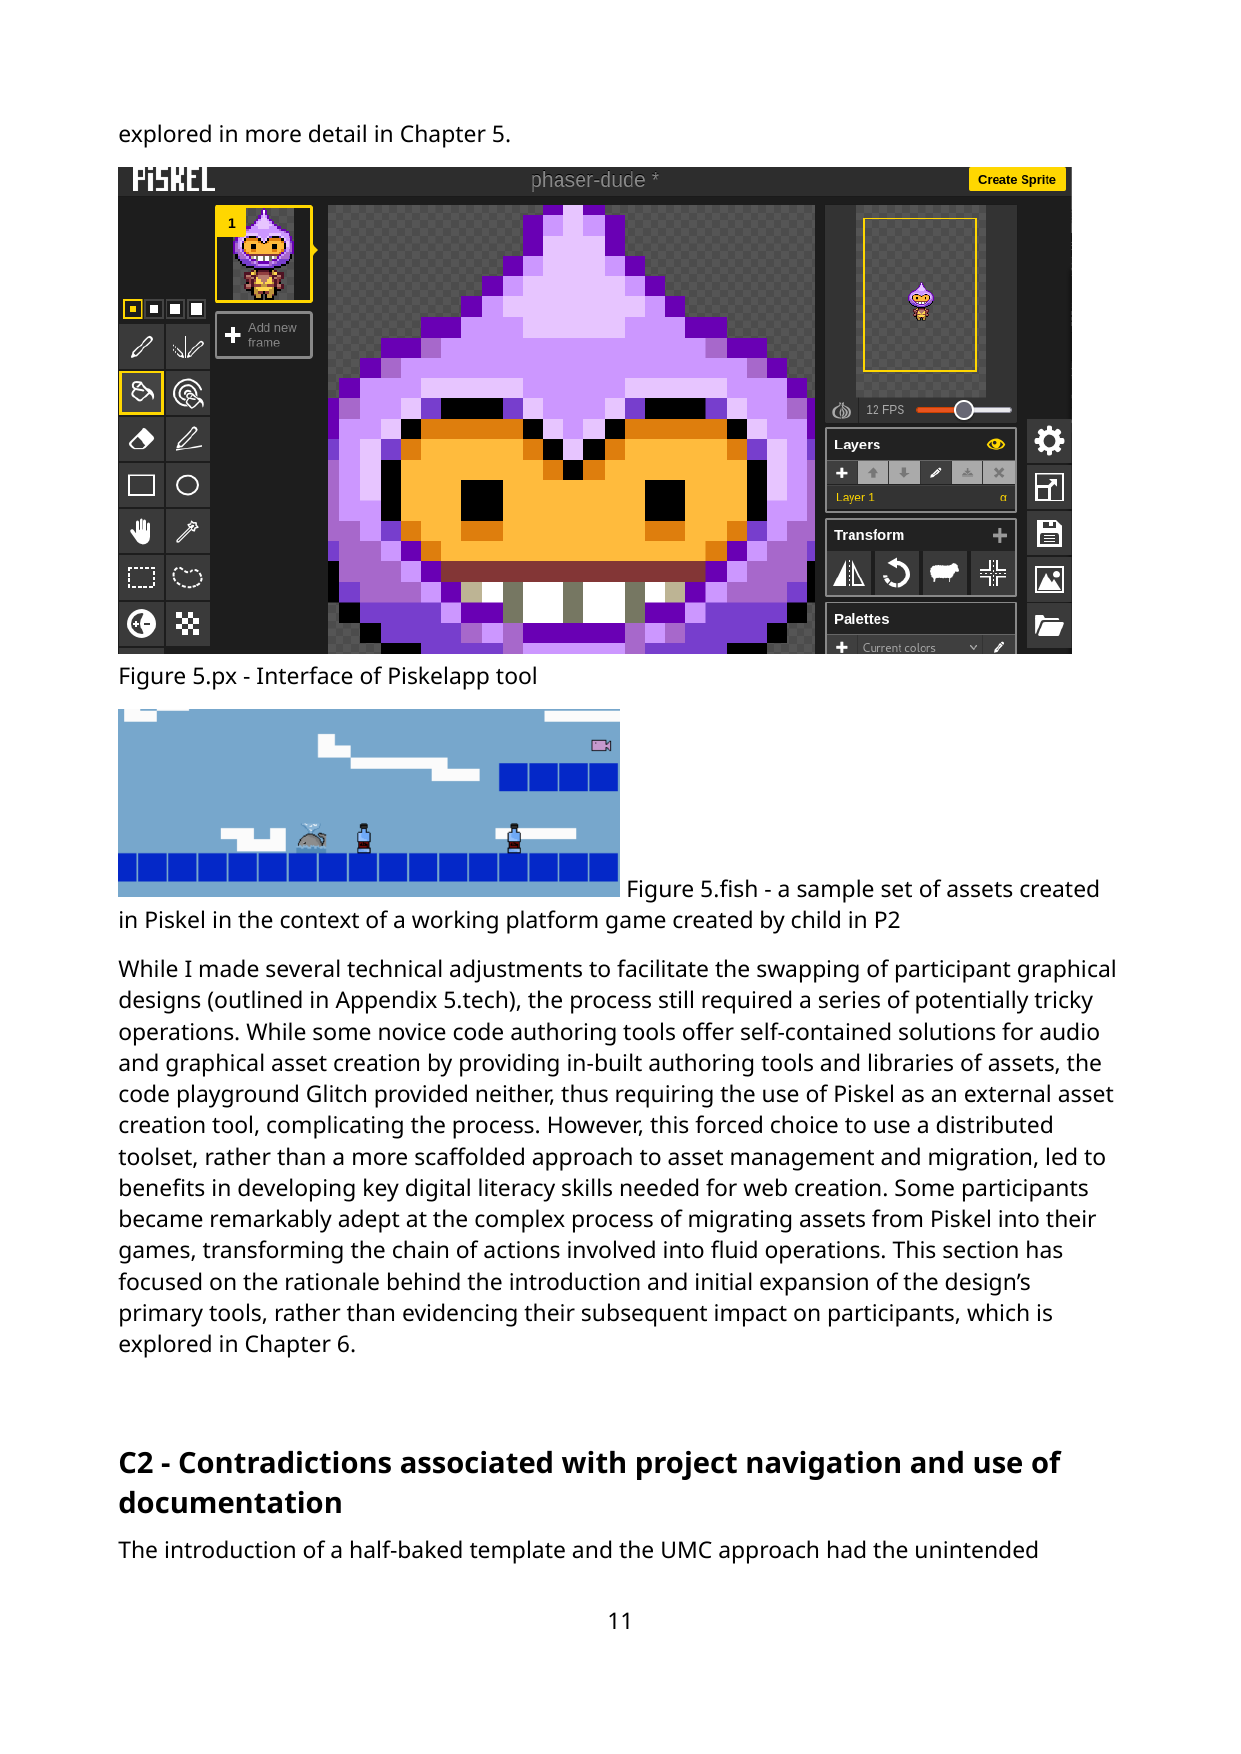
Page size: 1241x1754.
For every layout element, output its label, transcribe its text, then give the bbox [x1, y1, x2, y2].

picture [118, 709, 621, 897]
text Figure 5.px - Interface of Piskelapp tool [118, 167, 1122, 691]
text The introduction of a half-baked template and the UMC approach had the unintended [118, 1534, 1122, 1565]
picture [118, 167, 1072, 654]
subtitle C2 - Contradictions associated with project navigation and use of documentation [118, 1442, 1122, 1522]
text While I made several technical adjustments to facilitate the swapping of participant graphical designs (outlined in Appendix 5.tech), the process still required a series of potentially tricky operations. While some novice code authoring tools offer self-contained solutions for audio and graphical asset creation by providing in-built authoring tools and libraries of assets, the code playground Glitch provided neither, thus requiring the use of Piskel as an external asset creation tool, complicating the process. However, this forced choice to use a distributed toolset, rather than a more scaffolded approach to asset management and migration, led to benefits in developing key digital literacy skills needed for web creation. Some participants became remarkably adept at the complex process of migrating assets from Piskel into their games, transforming the chain of actions involved into fluid operations. This section has focused on the rationale behind the introduction and initial expansion of the design’s primary tools, rather than evidencing their subsequent impact on participants, which is explored in Chapter 6. [118, 953, 1122, 1359]
text explored in more detail in Chapter 5. [118, 118, 1122, 149]
text Figure 5.fish - a sample set of assets created in Piskel in the context of a working platform game created by child in P2 [118, 709, 1122, 935]
